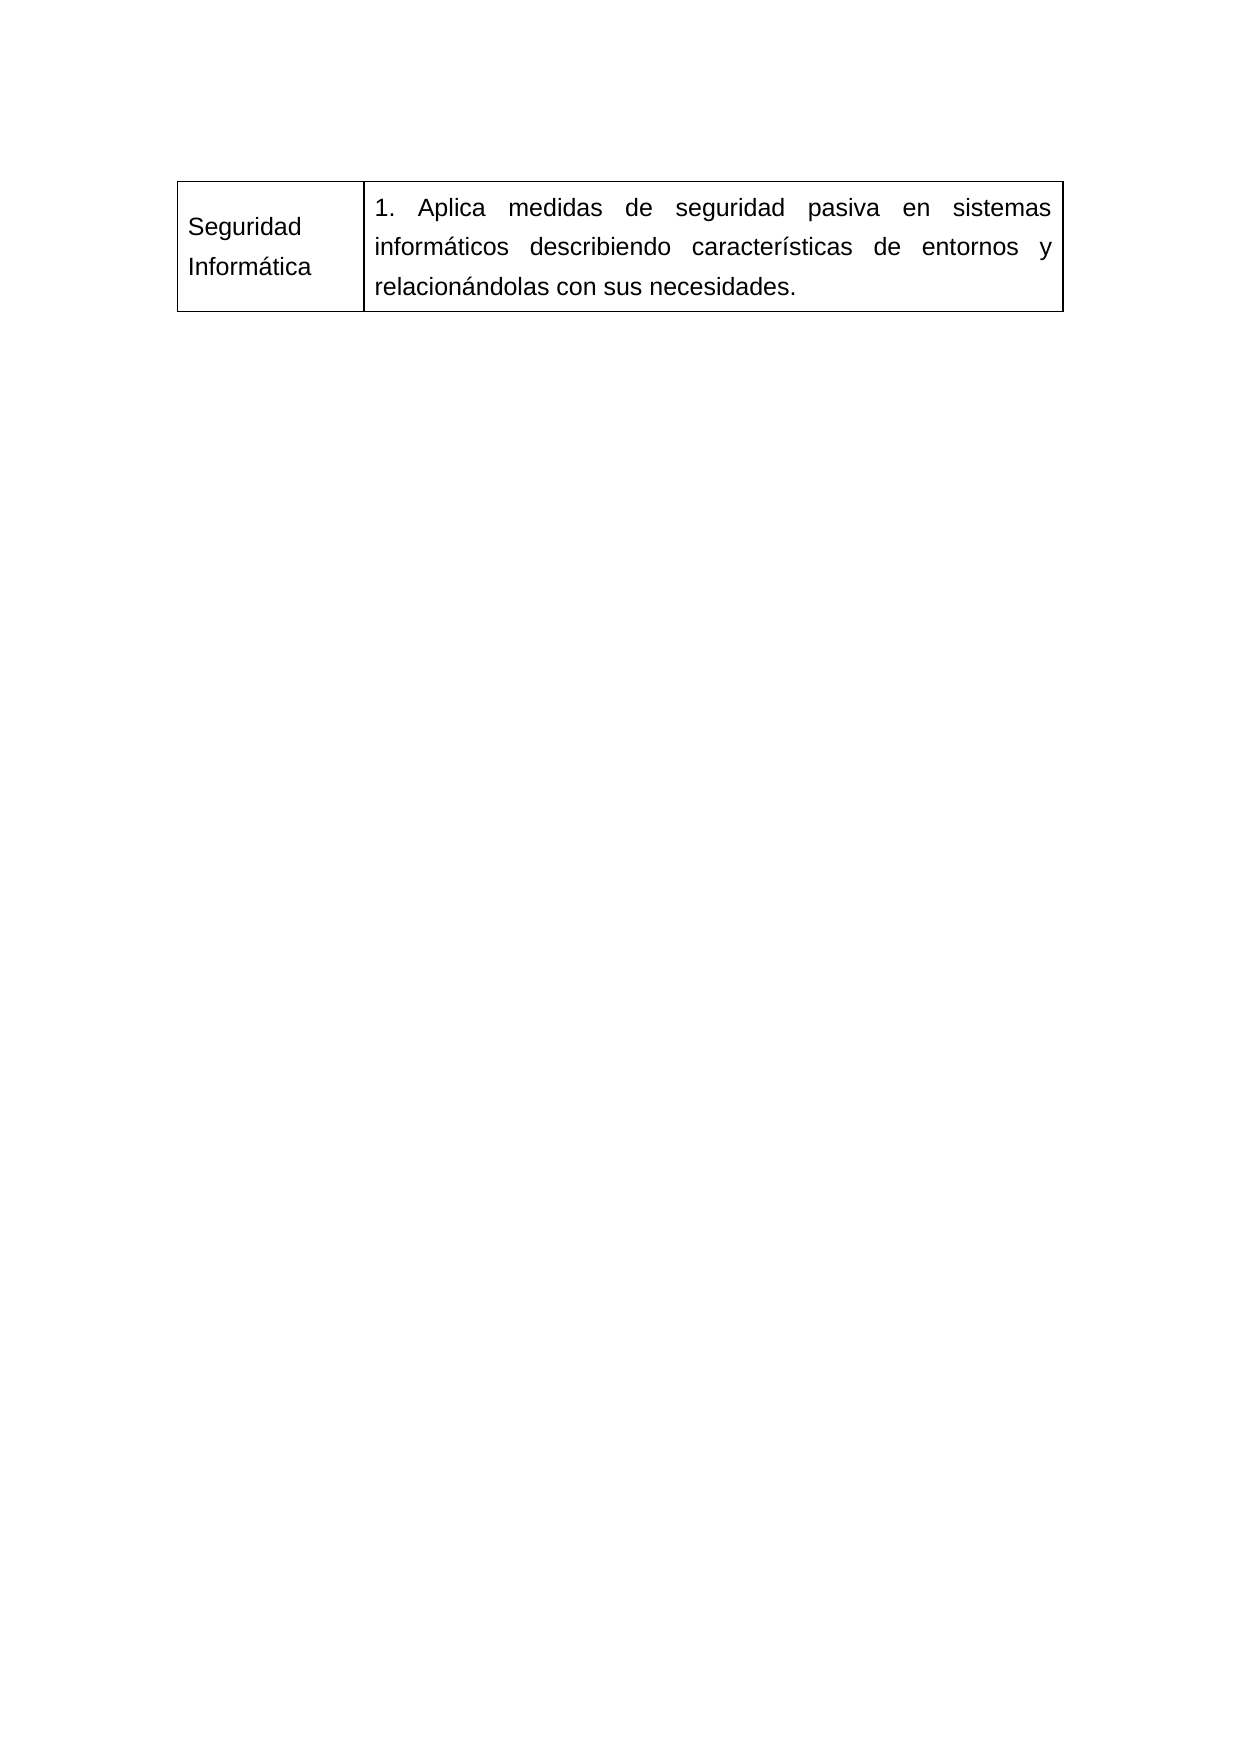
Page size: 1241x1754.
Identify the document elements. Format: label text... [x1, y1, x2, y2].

table_header Seguridad Informática [178, 182, 363, 311]
table_header 1. Aplica medidas de seguridad pasiva en sistemas informáticos describiendo características de entornos y relacionándolas con sus necesidades. [365, 182, 1062, 311]
